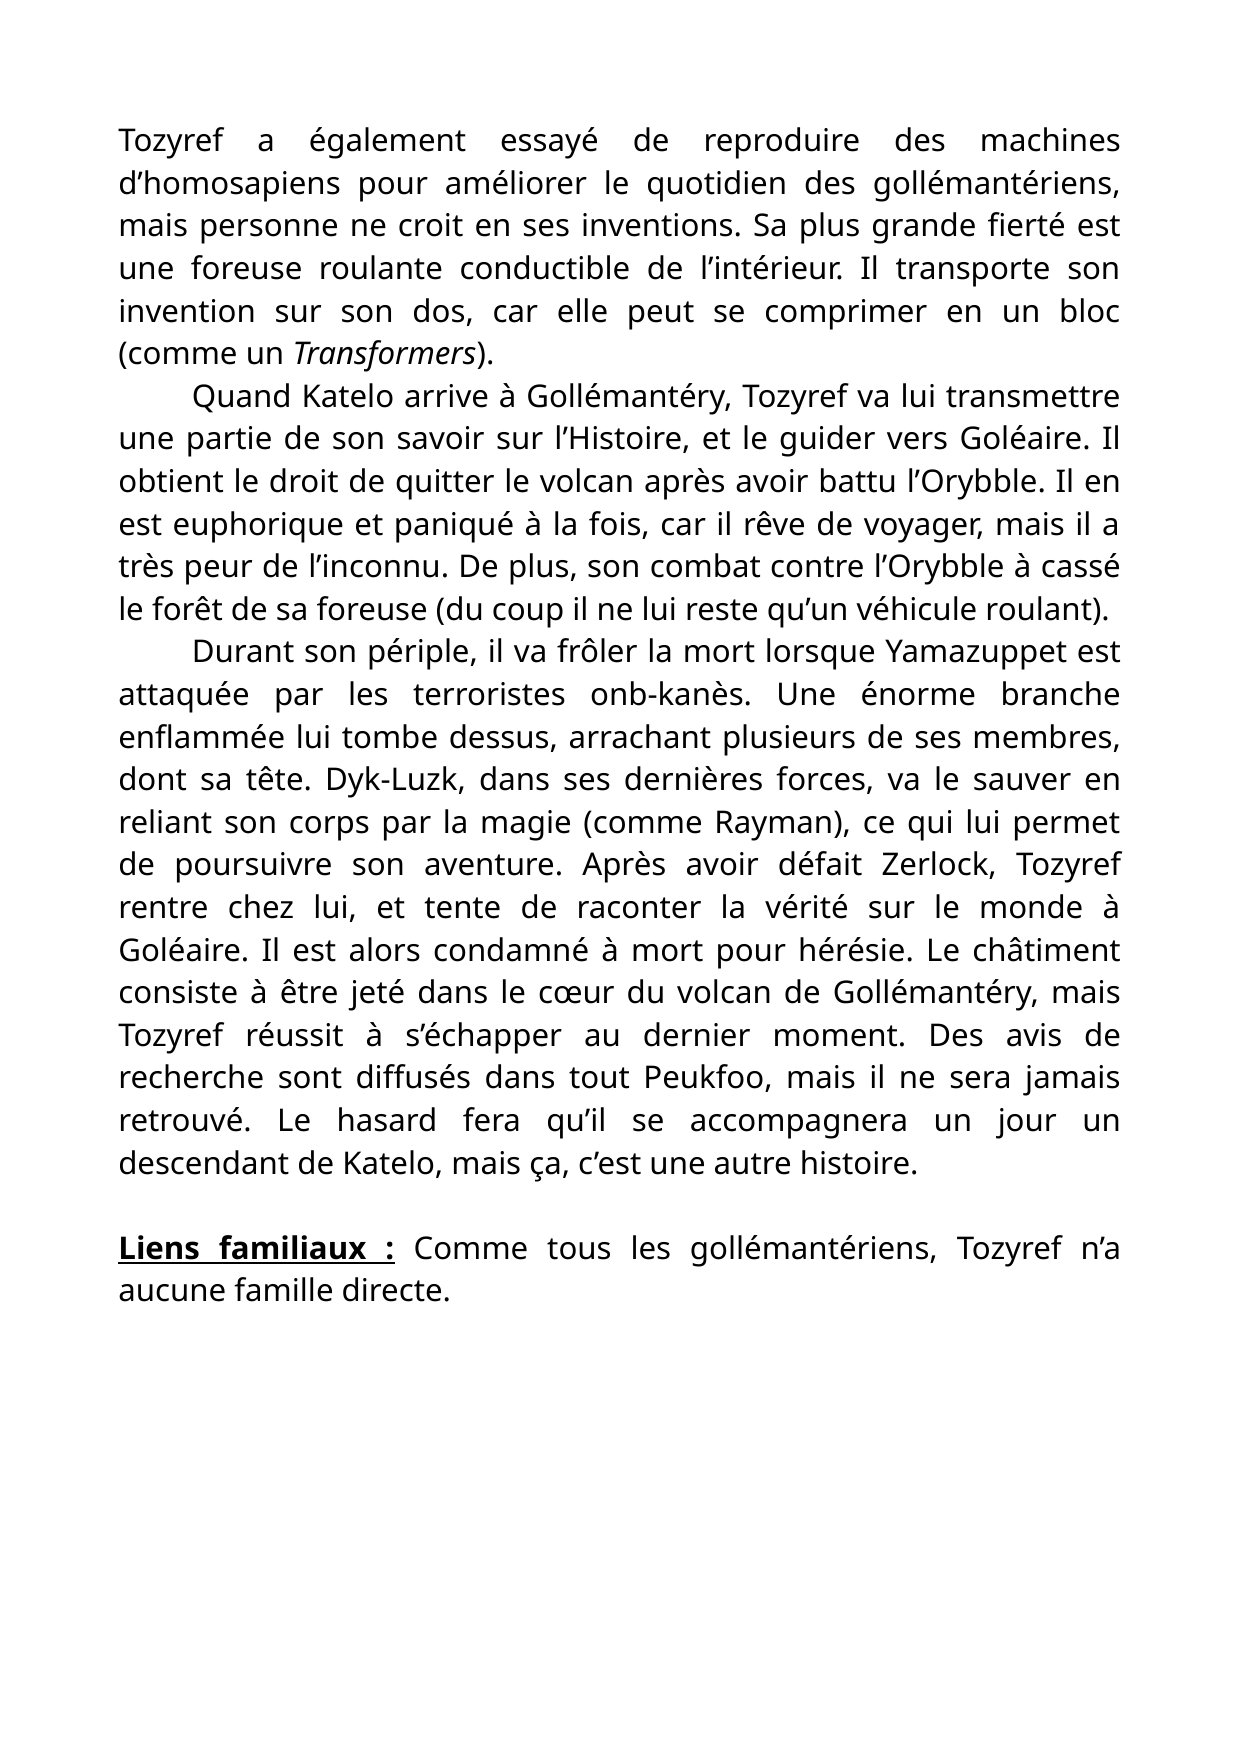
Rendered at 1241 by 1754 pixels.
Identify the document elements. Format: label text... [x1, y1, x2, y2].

text Liens familiaux : Comme tous les gollémantériens, Tozyref n’a aucune famille directe. [118, 1226, 1122, 1311]
text Durant son périple, il va frôler la mort lorsque Yamazuppet est attaquée par les terroristes onb-kanès. Une énorme branche enflammée lui tombe dessus, arrachant plusieurs de ses membres, dont sa tête. Dyk-Luzk, dans ses dernières forces, va le sauver en reliant son corps par la magie (comme Rayman), ce qui lui permet de poursuivre son aventure. Après avoir défait Zerlock, Tozyref rentre chez lui, et tente de raconter la vérité sur le monde à Goléaire. Il est alors condamné à mort pour hérésie. Le châtiment consiste à être jeté dans le cœur du volcan de Gollémantéry, mais Tozyref réussit à s’échapper au dernier moment. Des avis de recherche sont diffusés dans tout Peukfoo, mais il ne sera jamais retrouvé. Le hasard fera qu’il se accompagnera un jour un descendant de Katelo, mais ça, c’est une autre histoire. [118, 629, 1122, 1183]
text Tozyref a également essayé de reproduire des machines d’homosapiens pour améliorer le quotidien des gollémantériens, mais personne ne croit en ses inventions. Sa plus grande fierté est une foreuse roulante conductible de l’intérieur. Il transporte son invention sur son dos, car elle peut se comprimer en un bloc (comme un Transformers). [118, 118, 1122, 374]
text Quand Katelo arrive à Gollémantéry, Tozyref va lui transmettre une partie de son savoir sur l’Histoire, et le guider vers Goléaire. Il obtient le droit de quitter le volcan après avoir battu l’Orybble. Il en est euphorique et paniqué à la fois, car il rêve de voyager, mais il a très peur de l’inconnu. De plus, son combat contre l’Orybble à cassé le forêt de sa foreuse (du coup il ne lui reste qu’un véhicule roulant). [118, 374, 1122, 629]
